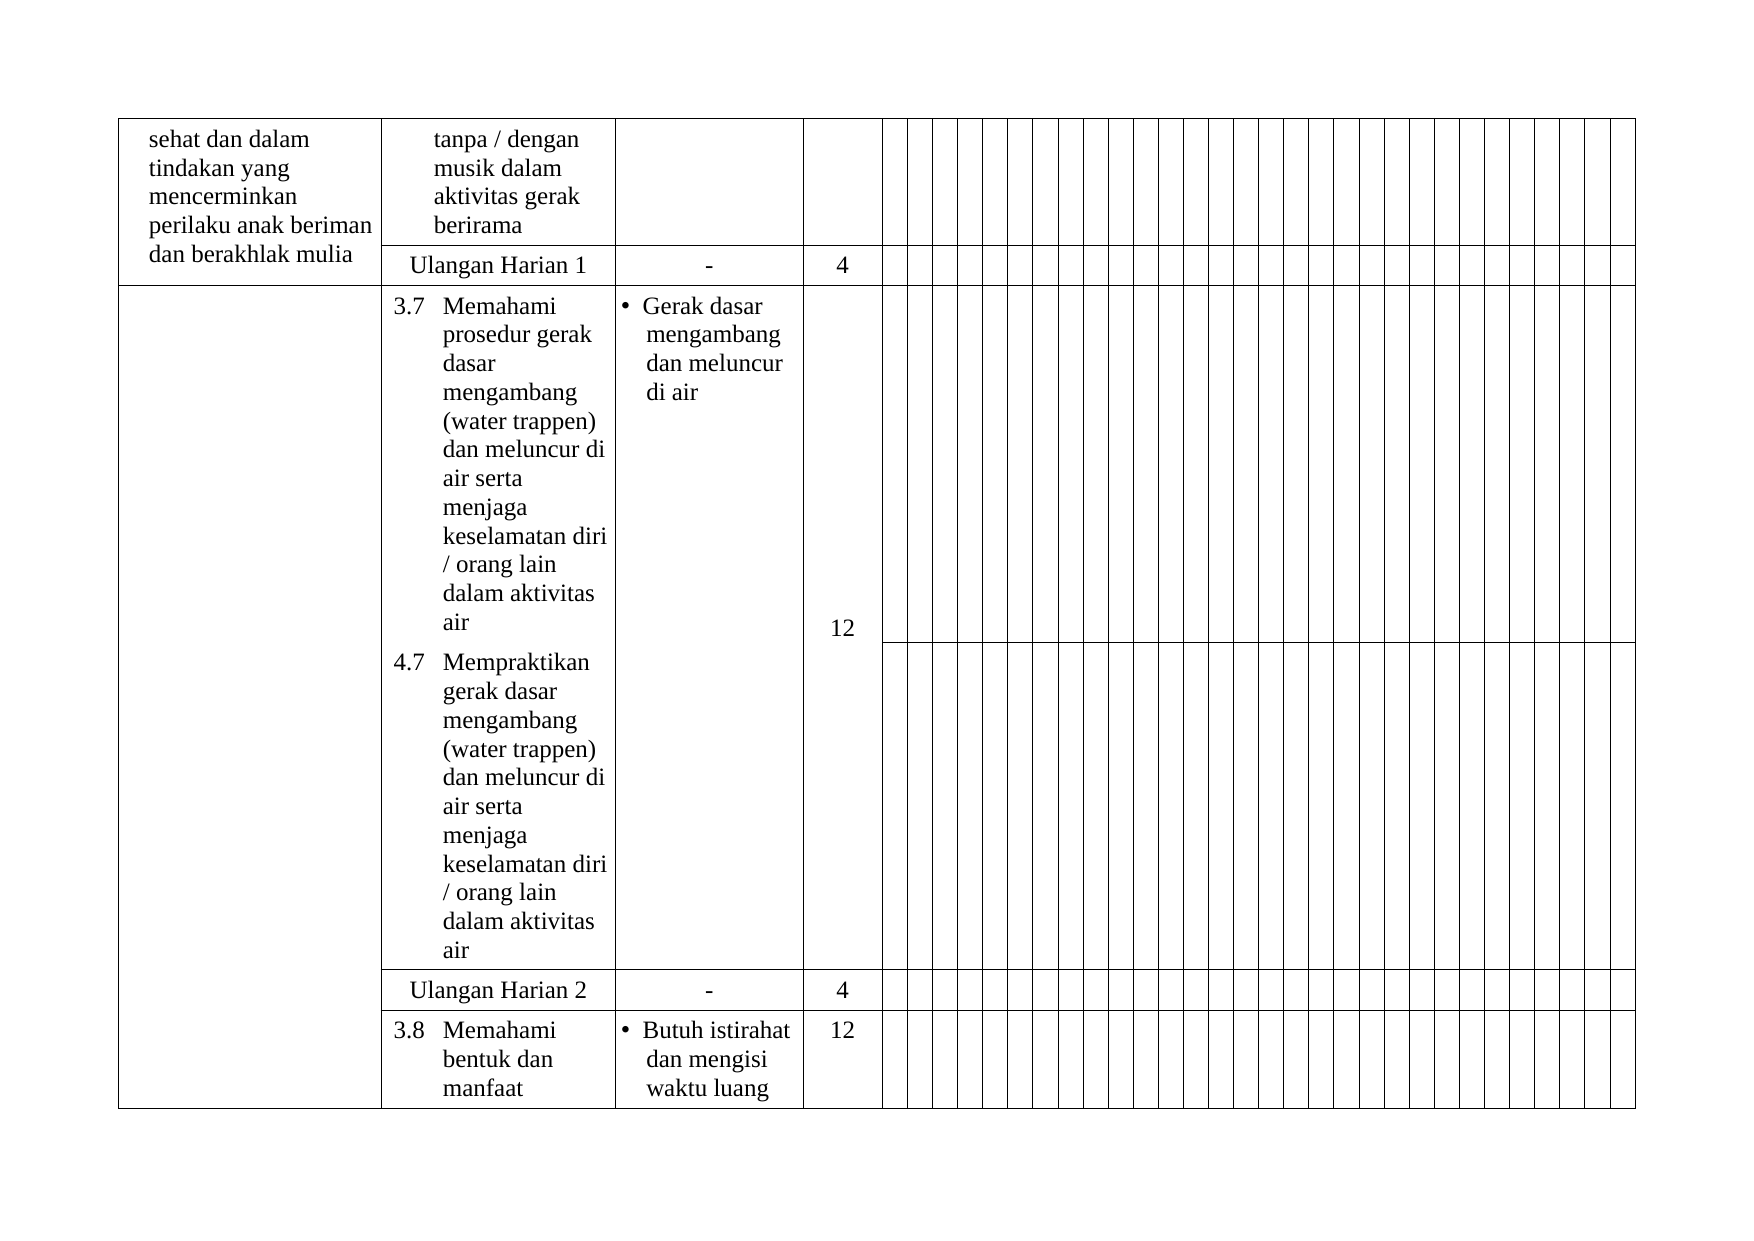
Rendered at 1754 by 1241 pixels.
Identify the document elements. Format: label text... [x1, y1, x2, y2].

table_cell [908, 286, 932, 642]
table_cell [1234, 119, 1258, 245]
table_cell [883, 970, 907, 1010]
table_cell 4.7 [382, 642, 437, 969]
table_cell [1134, 643, 1158, 969]
table_cell [1084, 1011, 1108, 1107]
table_cell [933, 286, 957, 642]
table_cell [1184, 119, 1208, 245]
table_cell [1560, 643, 1584, 969]
table_cell [1008, 286, 1032, 642]
table_cell [1234, 643, 1258, 969]
table_cell [1510, 970, 1534, 1010]
table_cell [1611, 286, 1635, 642]
table_cell Ulangan Harian 1 [382, 246, 615, 285]
table_cell [1485, 286, 1509, 642]
table_cell [1585, 119, 1610, 245]
table_cell [983, 970, 1007, 1010]
table_cell [1611, 246, 1635, 285]
table_cell [1485, 119, 1509, 245]
table_cell [883, 246, 907, 285]
table_cell [1209, 970, 1233, 1010]
table_cell [1460, 970, 1484, 1010]
table_cell [1109, 119, 1133, 245]
table_cell [958, 970, 982, 1010]
table_cell [1560, 286, 1584, 642]
table_cell [958, 1011, 982, 1107]
table_cell [1435, 119, 1459, 245]
table_cell [616, 642, 803, 969]
table_cell 4 [804, 246, 882, 285]
table_cell [1033, 1011, 1058, 1107]
table_cell [1284, 970, 1308, 1010]
table_cell [933, 970, 957, 1010]
table_cell [1109, 970, 1133, 1010]
table_cell [1184, 246, 1208, 285]
table_cell [1585, 246, 1610, 285]
table_cell [883, 119, 907, 245]
table_cell [1560, 119, 1584, 245]
table_cell - [616, 246, 803, 285]
table_cell [1134, 1011, 1158, 1107]
table_cell [1184, 286, 1208, 642]
table_cell [983, 1011, 1007, 1107]
table_cell [1084, 286, 1108, 642]
table_cell [1410, 246, 1434, 285]
table_cell 4 [804, 970, 882, 1010]
table_cell [1234, 246, 1258, 285]
table_cell Mempraktikan gerak dasar mengambang (water trappen) dan meluncur di air serta menjaga keselamatan diri / orang lain dalam aktivitas air [437, 642, 615, 969]
table_cell [1535, 643, 1559, 969]
table_cell [1109, 286, 1133, 642]
table_cell [1234, 970, 1258, 1010]
table_cell [1159, 246, 1183, 285]
table_cell [1510, 643, 1534, 969]
table_cell [1234, 1011, 1258, 1107]
table_cell [1460, 643, 1484, 969]
table_cell [1209, 246, 1233, 285]
table_cell [1334, 643, 1359, 969]
table_cell [933, 119, 957, 245]
table_cell [933, 643, 957, 969]
table_cell [1485, 246, 1509, 285]
table_cell - [616, 970, 803, 1010]
table_cell [382, 119, 428, 245]
table_cell [1134, 286, 1158, 642]
table_cell [1008, 643, 1032, 969]
table_cell [1410, 286, 1434, 642]
table_cell 3.7 [382, 286, 437, 642]
table_cell [1535, 119, 1559, 245]
table_cell [1284, 643, 1308, 969]
table_cell [1435, 970, 1459, 1010]
table_cell Ulangan Harian 2 [382, 970, 615, 1010]
table_cell [883, 1011, 907, 1107]
table_cell [1611, 119, 1635, 245]
table_cell [1360, 970, 1384, 1010]
table_cell [1611, 970, 1635, 1010]
table_cell [1460, 286, 1484, 642]
table_cell [1435, 643, 1459, 969]
table_cell Butuh istirahat dan mengisi waktu luang Manfaat istirahat dan mengisi waktu luang [616, 1011, 803, 1107]
table_cell [1259, 119, 1283, 245]
table_cell [1360, 286, 1384, 642]
table_cell [958, 246, 982, 285]
table_cell [616, 119, 803, 245]
table_cell Gerak dasar mengambang dan meluncur di air [616, 286, 803, 642]
table_cell [1435, 1011, 1459, 1107]
table_cell [1284, 1011, 1308, 1107]
table_cell [1360, 1011, 1384, 1107]
table_cell sehat dan dalam tindakan yang mencerminkan perilaku anak beriman dan berakhlak mulia [143, 119, 381, 285]
table_cell [1008, 119, 1032, 245]
table_cell [1059, 643, 1083, 969]
table_cell [958, 119, 982, 245]
table_cell [1510, 1011, 1534, 1107]
table_cell [1385, 119, 1409, 245]
table_cell [1535, 286, 1559, 642]
table_cell [1510, 246, 1534, 285]
table_cell [1084, 246, 1108, 285]
table_cell [1435, 286, 1459, 642]
table_cell [1435, 246, 1459, 285]
table_cell [1585, 970, 1610, 1010]
table_cell [1585, 286, 1610, 642]
table_cell [1184, 643, 1208, 969]
table_cell Memahami prosedur gerak dasar mengambang (water trappen) dan meluncur di air serta menjaga keselamatan diri / orang lain dalam aktivitas air [437, 286, 615, 642]
table_cell [1309, 286, 1333, 642]
table_cell [1485, 643, 1509, 969]
table_cell [1159, 286, 1183, 642]
table_cell [1309, 246, 1333, 285]
table_cell [1084, 970, 1108, 1010]
table_cell [883, 643, 907, 969]
table_cell [1159, 119, 1183, 245]
table_cell [1385, 1011, 1409, 1107]
table_cell [1410, 970, 1434, 1010]
table_cell [1360, 246, 1384, 285]
table_cell [1134, 970, 1158, 1010]
table_cell tanpa / dengan musik dalam aktivitas gerak berirama [428, 119, 615, 245]
table_cell [1059, 246, 1083, 285]
table_cell [1184, 1011, 1208, 1107]
table_cell [958, 643, 982, 969]
table_cell [1611, 643, 1635, 969]
table_cell 12 [804, 1011, 882, 1107]
table_cell [1385, 970, 1409, 1010]
table_cell [1334, 970, 1359, 1010]
table_cell [804, 119, 882, 245]
table_cell [1560, 970, 1584, 1010]
table_cell [933, 1011, 957, 1107]
table_cell [1334, 246, 1359, 285]
table_cell [933, 246, 957, 285]
table_cell [1284, 119, 1308, 245]
table_cell [1059, 286, 1083, 642]
table_cell [1259, 970, 1283, 1010]
table_cell [1033, 246, 1058, 285]
table_cell [1460, 246, 1484, 285]
table_cell [983, 119, 1007, 245]
table_cell [1159, 1011, 1183, 1107]
table_cell Memahami bentuk dan manfaat [437, 1011, 615, 1107]
table_cell [1611, 1011, 1635, 1107]
table_cell [1134, 119, 1158, 245]
table_cell [1334, 1011, 1359, 1107]
table_cell [1585, 1011, 1610, 1107]
table_cell [1309, 119, 1333, 245]
table_cell [1309, 1011, 1333, 1107]
table_cell [1535, 246, 1559, 285]
table_cell [1259, 643, 1283, 969]
table_cell [908, 1011, 932, 1107]
table_cell [983, 286, 1007, 642]
table_cell [1510, 286, 1534, 642]
table_cell [1410, 119, 1434, 245]
table_cell [1360, 119, 1384, 245]
table_cell [1460, 119, 1484, 245]
table_cell [1284, 286, 1308, 642]
table_cell [1109, 1011, 1133, 1107]
table_cell [1460, 1011, 1484, 1107]
table_cell [1560, 1011, 1584, 1107]
table_cell [1209, 119, 1233, 245]
table_cell [1134, 246, 1158, 285]
table_cell [1033, 119, 1058, 245]
table_cell 12 [804, 286, 882, 969]
table_cell [1059, 1011, 1083, 1107]
table_cell [1109, 246, 1133, 285]
table_cell [1360, 643, 1384, 969]
table_cell [1084, 643, 1108, 969]
table_cell [908, 970, 932, 1010]
table_cell [1410, 643, 1434, 969]
table_cell [1385, 246, 1409, 285]
table_cell [1535, 1011, 1559, 1107]
table_cell [1234, 286, 1258, 642]
table_cell [1159, 970, 1183, 1010]
table_cell [1184, 970, 1208, 1010]
table_cell [1059, 119, 1083, 245]
table_cell [1209, 1011, 1233, 1107]
table_cell [1334, 119, 1359, 245]
table_cell [1259, 286, 1283, 642]
table_cell [1385, 643, 1409, 969]
table_cell [1059, 970, 1083, 1010]
table_cell [1008, 1011, 1032, 1107]
table_cell [1033, 970, 1058, 1010]
table_cell [1535, 970, 1559, 1010]
table_cell [1109, 643, 1133, 969]
table_cell [1033, 643, 1058, 969]
table_cell 3.8 [382, 1011, 437, 1107]
table_cell [119, 286, 381, 1107]
table_cell [1008, 970, 1032, 1010]
table_cell [983, 246, 1007, 285]
table_cell [958, 286, 982, 642]
table_cell [1159, 643, 1183, 969]
table_cell [1585, 643, 1610, 969]
table_cell [1510, 119, 1534, 245]
table_cell [1485, 970, 1509, 1010]
table_cell [119, 119, 143, 285]
table_cell [1410, 1011, 1434, 1107]
table_cell [1033, 286, 1058, 642]
table_cell [1284, 246, 1308, 285]
table_cell [883, 286, 907, 642]
table_cell [1084, 119, 1108, 245]
table_cell [1560, 246, 1584, 285]
table_cell [1209, 643, 1233, 969]
table_cell [908, 246, 932, 285]
table_cell [1485, 1011, 1509, 1107]
table_cell [908, 643, 932, 969]
table_cell [1309, 643, 1333, 969]
table_cell [1209, 286, 1233, 642]
table_cell [1259, 246, 1283, 285]
table_cell [1008, 246, 1032, 285]
table_cell [1259, 1011, 1283, 1107]
table_cell [1334, 286, 1359, 642]
table_cell [1385, 286, 1409, 642]
table_cell [983, 643, 1007, 969]
table_cell [1309, 970, 1333, 1010]
table_cell [908, 119, 932, 245]
